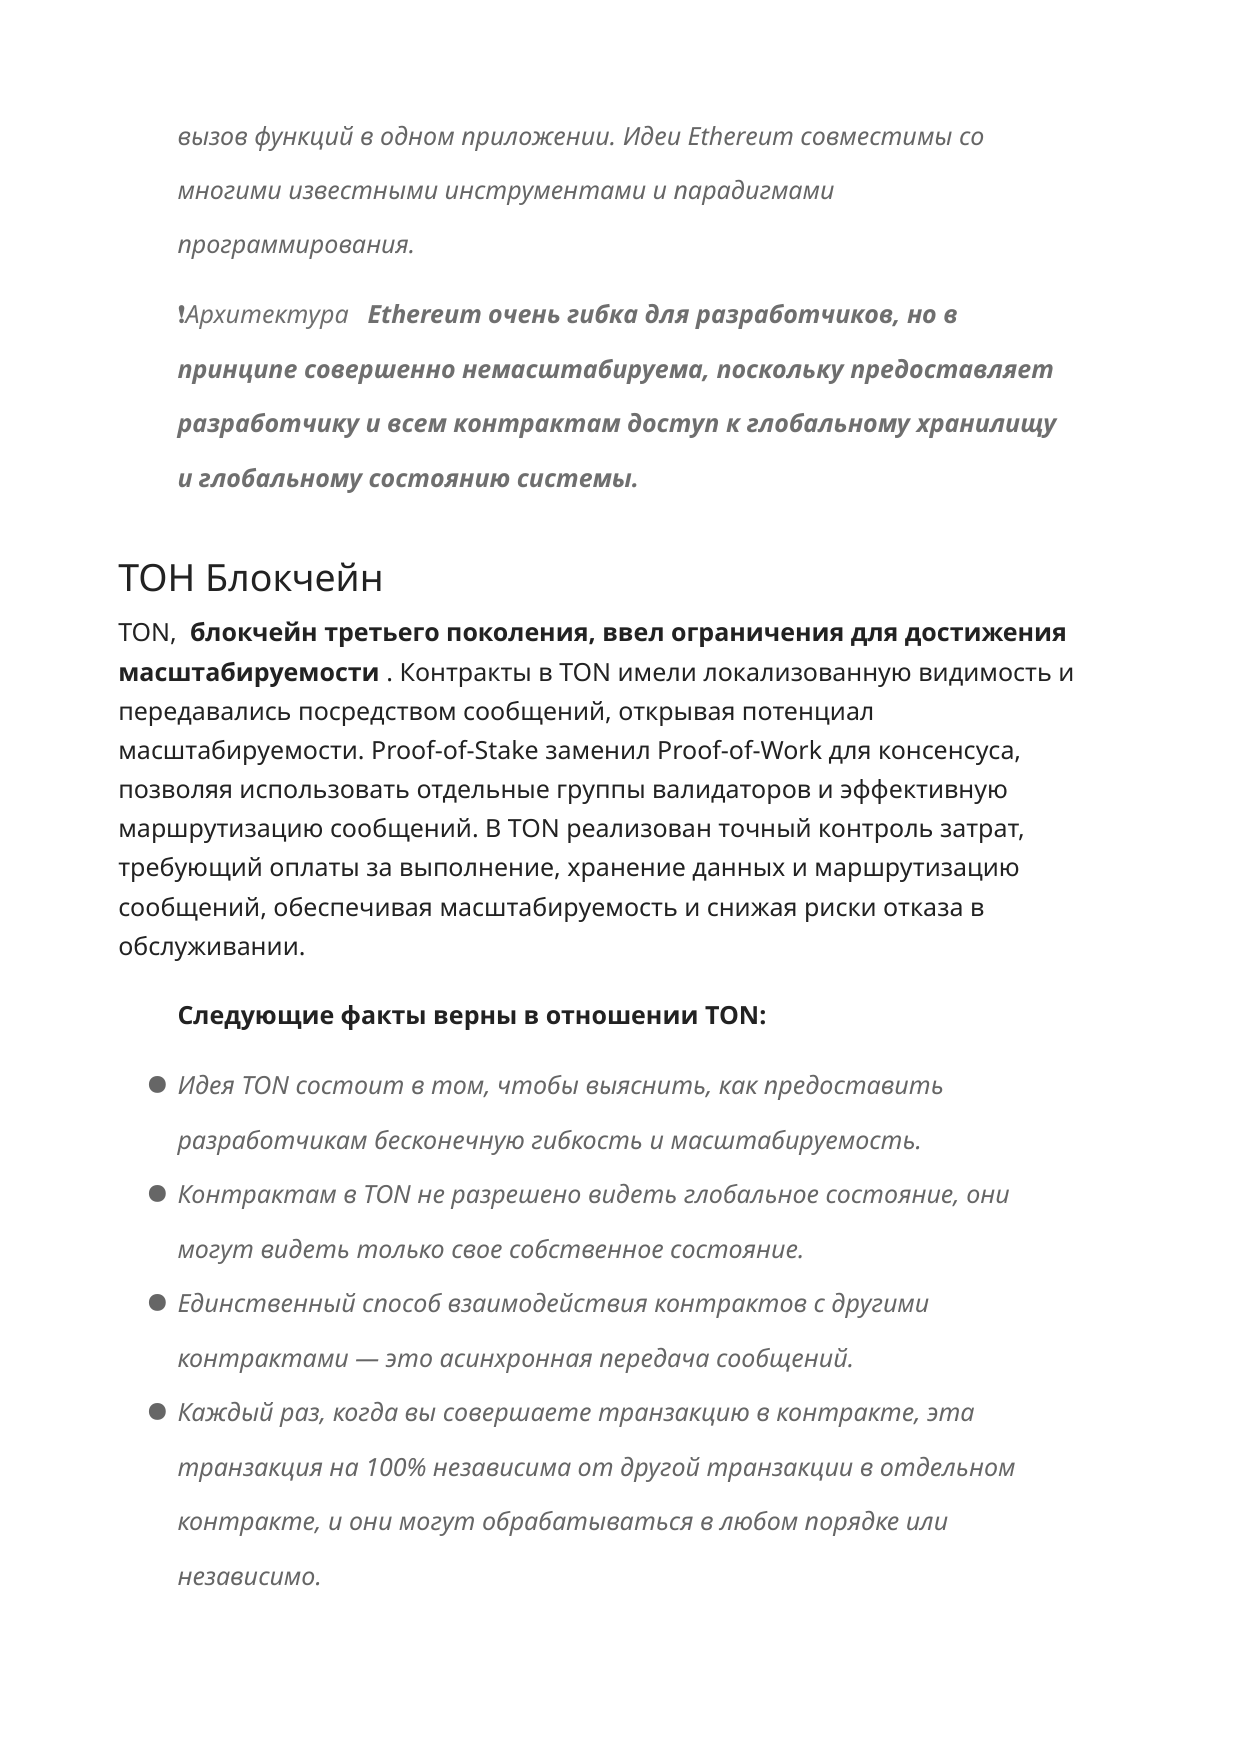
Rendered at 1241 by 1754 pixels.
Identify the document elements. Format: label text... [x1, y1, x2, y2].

text ❗Архитектура Ethereum очень гибка для разработчиков, но в принципе совершенно немасштабируема, поскольку предоставляет разработчику и всем контрактам доступ к глобальному хранилищу и глобальному состоянию системы. [177, 297, 1063, 495]
list Каждый раз, когда вы совершаете транзакцию в контракте, эта транзакция на 100% независима от другой транзакции в отдельном контракте, и они могут обрабатываться в любом порядке или независимо. [177, 1395, 1063, 1592]
subtitle Следующие факты верны в отношении TON: [177, 998, 1063, 1032]
text TON, блокчейн третьего поколения, ввел ограничения для достижения масштабируемости . Контракты в TON имели локализованную видимость и передавались посредством сообщений, открывая потенциал масштабируемости. Proof-of-Stake заменил Proof-of-Work для консенсуса, позволяя использовать отдельные группы валидаторов и эффективную маршрутизацию сообщений. В TON реализован точный контроль затрат, требующий оплаты за выполнение, хранение данных и маршрутизацию сообщений, обеспечивая масштабируемость и снижая риски отказа в обслуживании. [118, 615, 1122, 962]
subtitle ТОН Блокчейн [118, 552, 1122, 603]
list Контрактам в TON не разрешено видеть глобальное состояние, они могут видеть только свое собственное состояние. [177, 1177, 1063, 1265]
list Идея TON состоит в том, чтобы выяснить, как предоставить разработчикам бесконечную гибкость и масштабируемость. [177, 1068, 1063, 1156]
list Единственный способ взаимодействия контрактов с другими контрактами — это асинхронная передача сообщений. [177, 1286, 1063, 1374]
list вызов функций в одном приложении. Идеи Ethereum совместимы со многими известными инструментами и парадигмами программирования. [177, 118, 1063, 261]
